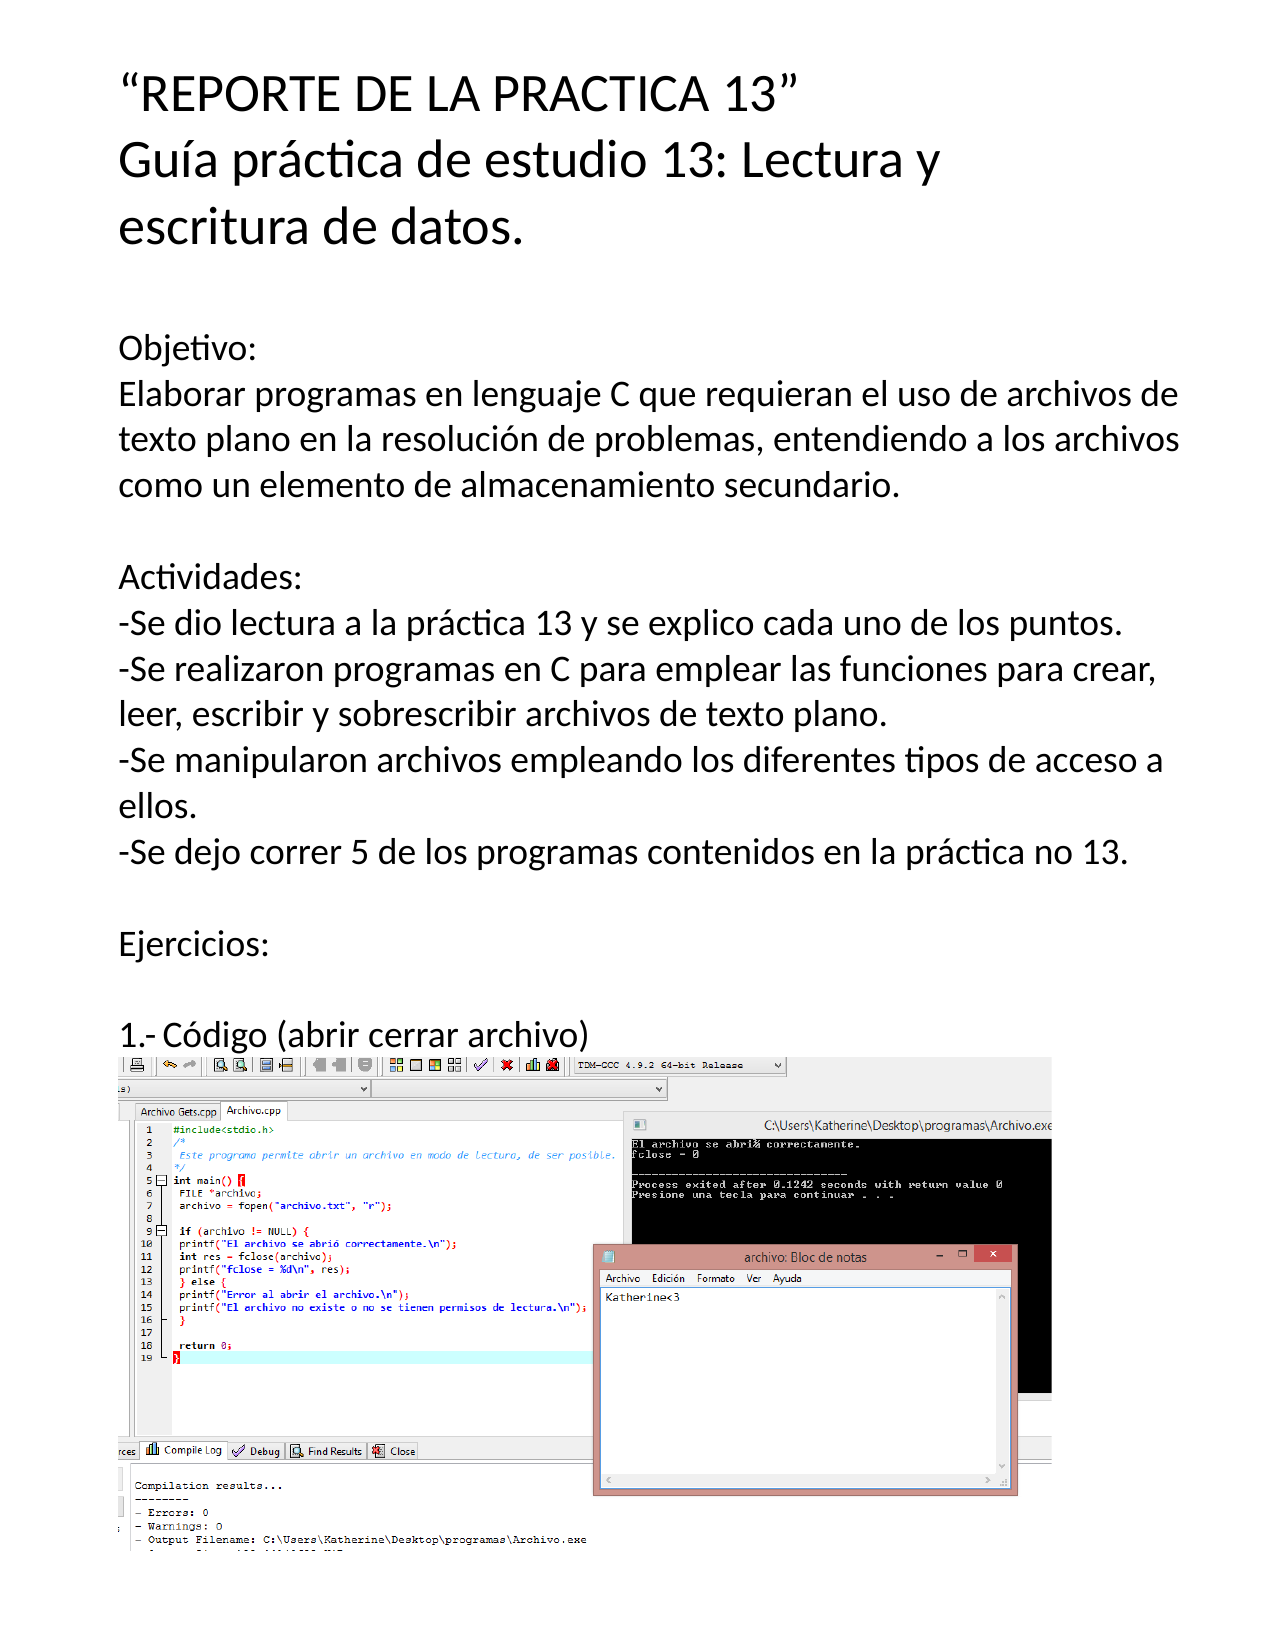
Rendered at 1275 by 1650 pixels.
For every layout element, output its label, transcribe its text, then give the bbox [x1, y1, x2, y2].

text Guía práctica de estudio 13: Lectura y [118, 125, 1205, 191]
text 1.- Código (abrir cerrar archivo) [118, 1011, 1205, 1057]
text -Se realizaron programas en C para emplear las funciones para crear, leer, escribir y sobrescribir archivos de texto plano. [118, 644, 1205, 736]
text -Se dio lectura a la práctica 13 y se explico cada uno de los puntos. [118, 599, 1205, 644]
text -Se dejo correr 5 de los programas contenidos en la práctica no 13. [118, 828, 1205, 874]
text Ejercicios: [118, 919, 1205, 965]
text escritura de datos. [118, 191, 1205, 258]
text Elaborar programas en lenguaje C que requieran el uso de archivos de texto plano en la resolución de problemas, entendiendo a los archivos como un elemento de almacenamiento secundario. [118, 369, 1205, 507]
text Actividades: [118, 553, 1205, 599]
text “REPORTE DE LA PRACTICA 13” [118, 59, 1205, 125]
text -Se manipularon archivos empleando los diferentes tipos de acceso a ellos. [118, 736, 1205, 828]
text Objetivo: [118, 324, 1205, 369]
